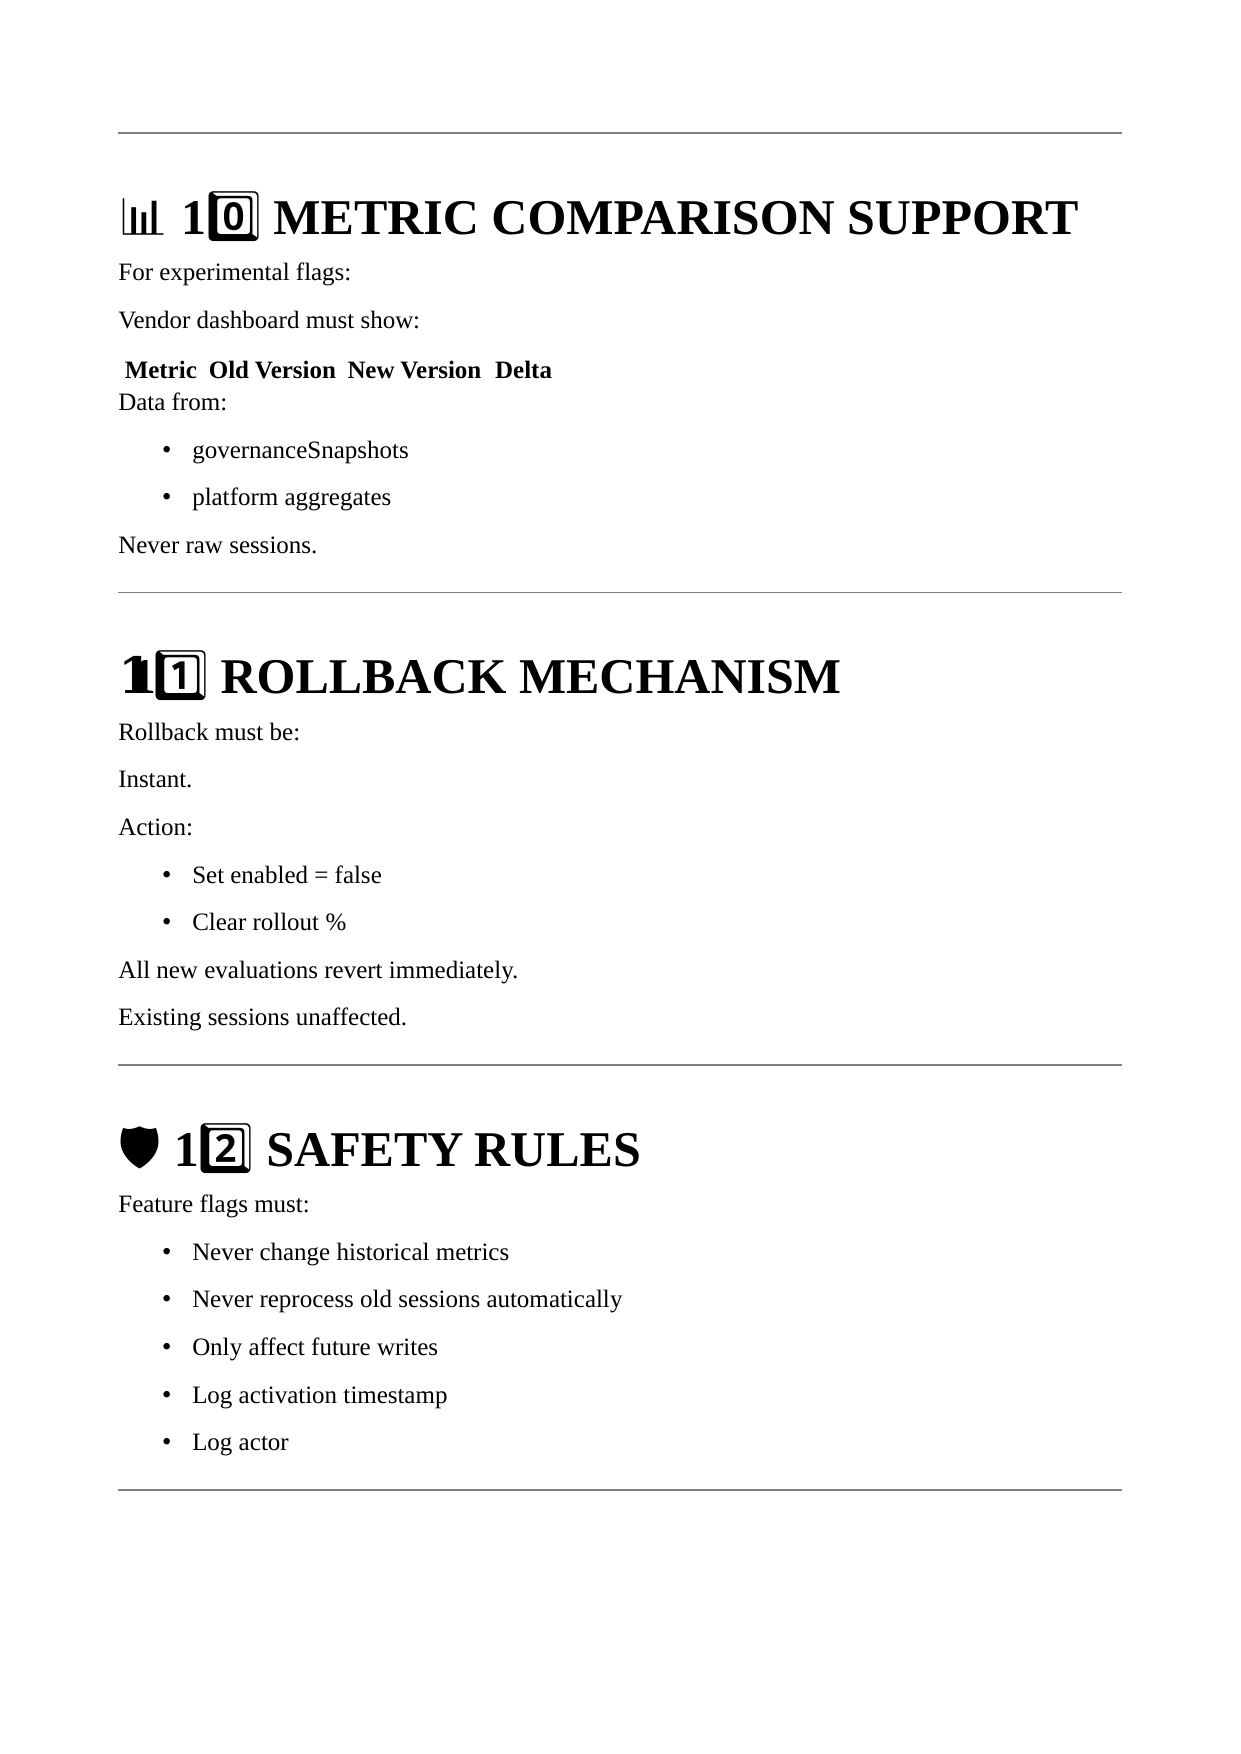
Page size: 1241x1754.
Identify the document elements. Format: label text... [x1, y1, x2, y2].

subtitle 🛡 12️⃣ SAFETY RULES [118, 1119, 1122, 1177]
list governanceSnapshots [162, 435, 1122, 463]
text Existing sessions unaffected. [118, 1002, 1122, 1031]
text Rollback must be: [118, 717, 1122, 746]
list Only affect future writes [162, 1332, 1122, 1361]
table_header Delta [487, 353, 560, 387]
text For experimental flags: [118, 257, 1122, 286]
list Clear rollout % [162, 907, 1122, 936]
text Vendor dashboard must show: [118, 305, 1122, 334]
table_header Old Version [203, 353, 342, 387]
list platform aggregates [162, 482, 1122, 511]
text All new evaluations revert immediately. [118, 955, 1122, 984]
list Never change historical metrics [162, 1237, 1122, 1266]
subtitle 📊 10️⃣ METRIC COMPARISON SUPPORT [118, 187, 1122, 245]
text Feature flags must: [118, 1189, 1122, 1218]
text Instant. [118, 764, 1122, 793]
text Data from: [118, 387, 1122, 416]
list Log actor [162, 1427, 1122, 1456]
text Action: [118, 812, 1122, 841]
list Log activation timestamp [162, 1380, 1122, 1408]
list Set enabled = false [162, 860, 1122, 888]
list Never reprocess old sessions automatically [162, 1284, 1122, 1313]
table_header Metric [118, 353, 203, 387]
subtitle 🔄 11️⃣ ROLLBACK MECHANISM [118, 647, 1122, 704]
table_header New Version [342, 353, 487, 387]
text Never raw sessions. [118, 530, 1122, 559]
